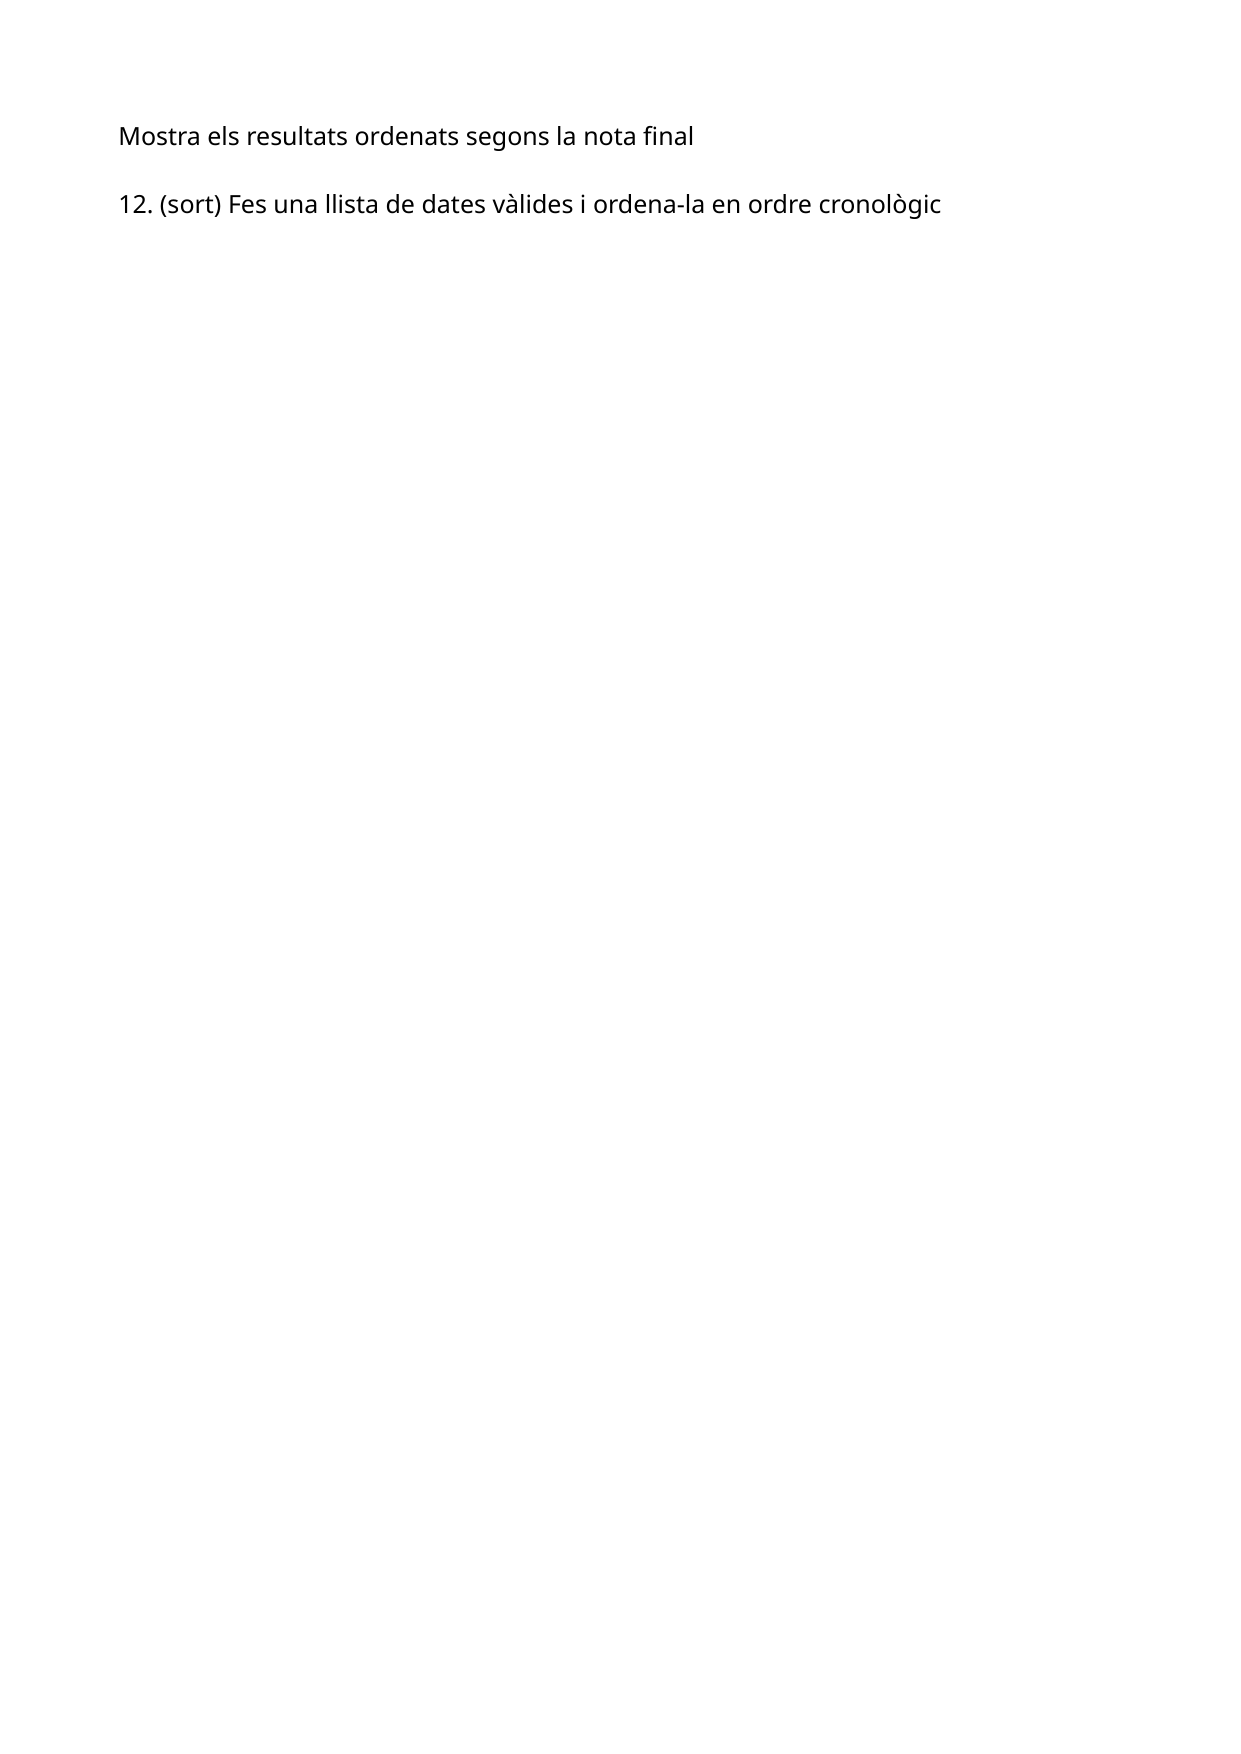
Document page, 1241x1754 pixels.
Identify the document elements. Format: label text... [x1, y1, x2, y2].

text 12. (sort) Fes una llista de dates vàlides i ordena-la en ordre cronològic [118, 186, 1122, 220]
text Mostra els resultats ordenats segons la nota final [118, 118, 1122, 152]
